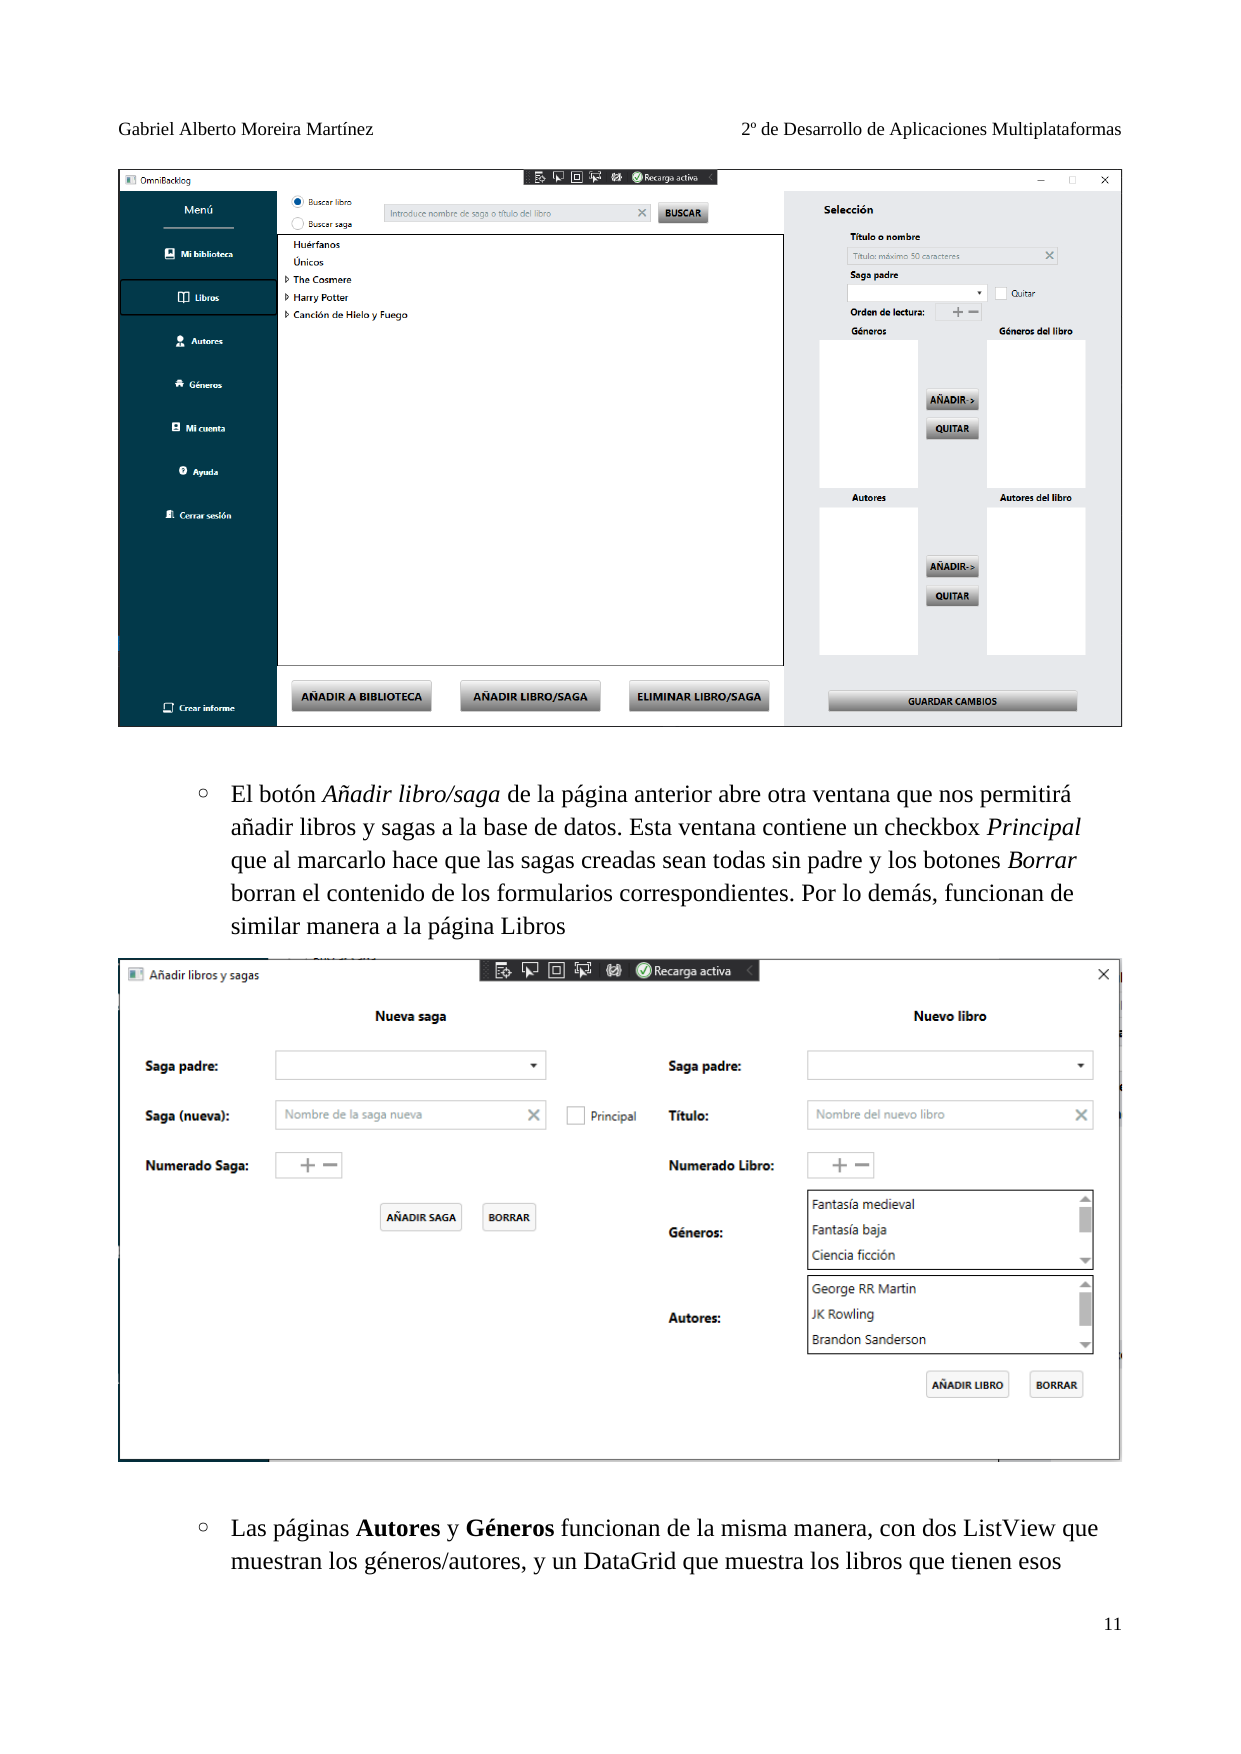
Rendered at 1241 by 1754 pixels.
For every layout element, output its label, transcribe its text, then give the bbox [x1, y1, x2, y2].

picture [118, 958, 1123, 1462]
picture [194, 470, 210, 474]
picture [177, 336, 184, 346]
picture [187, 426, 196, 431]
picture [176, 380, 183, 386]
picture [193, 339, 212, 343]
picture [118, 169, 1123, 727]
list El botón Añadir libro/saga de la página anterior abre otra ventana que nos permitirá añadir libros y sagas a la base de datos. Esta ventana contiene un checkbox Principal que al marcarlo hace que las sagas creadas sean todas sin padre y los botones Borrar borran el contenido de los formularios correspondientes. Por lo demás, funcionan de similar manera a la página Libros [193, 779, 1122, 939]
picture [180, 467, 186, 474]
list Las páginas Autores y Géneros funcionan de la misma manera, con dos ListView que muestran los géneros/autores, y un DataGrid que muestra los libros que tienen esos [193, 1513, 1122, 1575]
picture [194, 252, 205, 256]
picture [173, 423, 179, 431]
picture [165, 249, 174, 256]
picture [204, 427, 219, 431]
